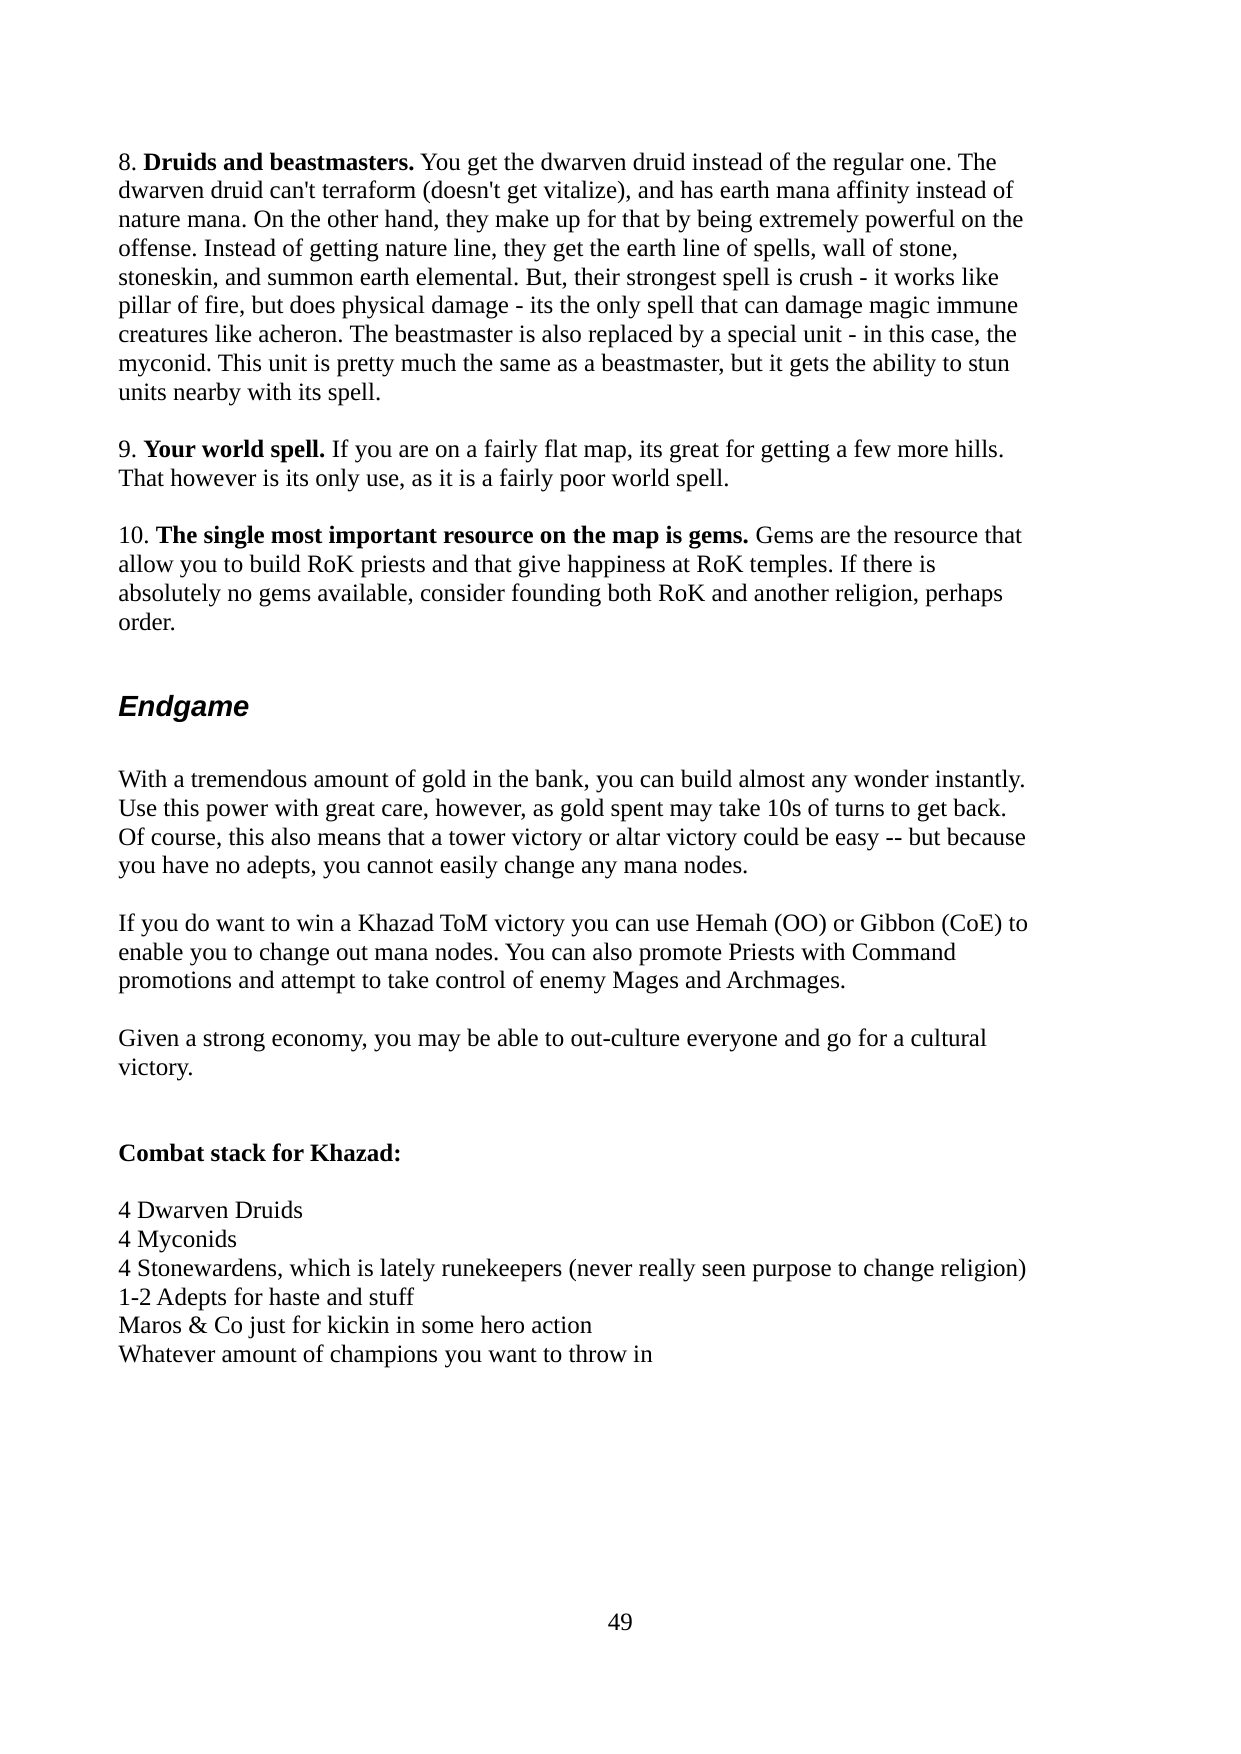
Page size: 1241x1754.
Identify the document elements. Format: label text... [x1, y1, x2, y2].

text Maros & Co just for kickin in some hero action [118, 1310, 1032, 1339]
text 10. The single most important resource on the map is gems. Gems are the resource that allow you to build RoK priests and that give happiness at RoK temples. If there is absolutely no gems available, consider founding both RoK and another religion, perhaps order. [118, 521, 1032, 636]
text Given a strong economy, you may be able to out-culture everyone and go for a cultural victory. [118, 1023, 1032, 1080]
text 4 Myconids [118, 1224, 1032, 1253]
text 9. Your world spell. If you are on a fairly flat map, its great for getting a few more hills. That however is its only use, as it is a fairly poor world spell. [118, 434, 1032, 492]
text If you do want to win a Khazad ToM victory you can use Hemah (OO) or Gibbon (CoE) to enable you to change out mana nodes. You can also promote Priests with Command promotions and attempt to take control of enemy Mages and Archmages. [118, 908, 1032, 994]
text With a tremendous amount of gold in the bank, you can build almost any wonder instantly. Use this power with great care, however, as gold spent may take 10s of turns to get back. Of course, this also means that a tower victory or altar victory could be easy -- but because you have no adepts, you cannot easily change any mana nodes. [118, 764, 1032, 879]
subtitle Endgame [118, 689, 1122, 723]
text 4 Stonewardens, which is lately runekeepers (never really seen purpose to change religion) [118, 1253, 1032, 1282]
text 8. Druids and beastmasters. You get the dwarven druid instead of the regular one. The dwarven druid can't terraform (doesn't get vitalize), and has earth mana affinity instead of nature mana. On the other hand, they make up for that by being extremely powerful on the offense. Instead of getting nature line, they get the earth line of spells, wall of stone, stoneskin, and summon earth elemental. But, their strongest spell is crush - it works like pillar of fire, but does physical damage - its the only spell that can damage magic immune creatures like acheron. The beastmaster is also replaced by a special unit - in this case, the myconid. This unit is pretty much the same as a beastmaster, but it gets the ability to stun units nearby with its spell. [118, 147, 1032, 406]
text 4 Dwarven Druids [118, 1195, 1032, 1224]
text Combat stack for Khazad: [118, 1138, 1032, 1167]
text Whatever amount of champions you want to throw in [118, 1339, 1032, 1368]
text 1-2 Adepts for haste and stuff [118, 1282, 1032, 1310]
